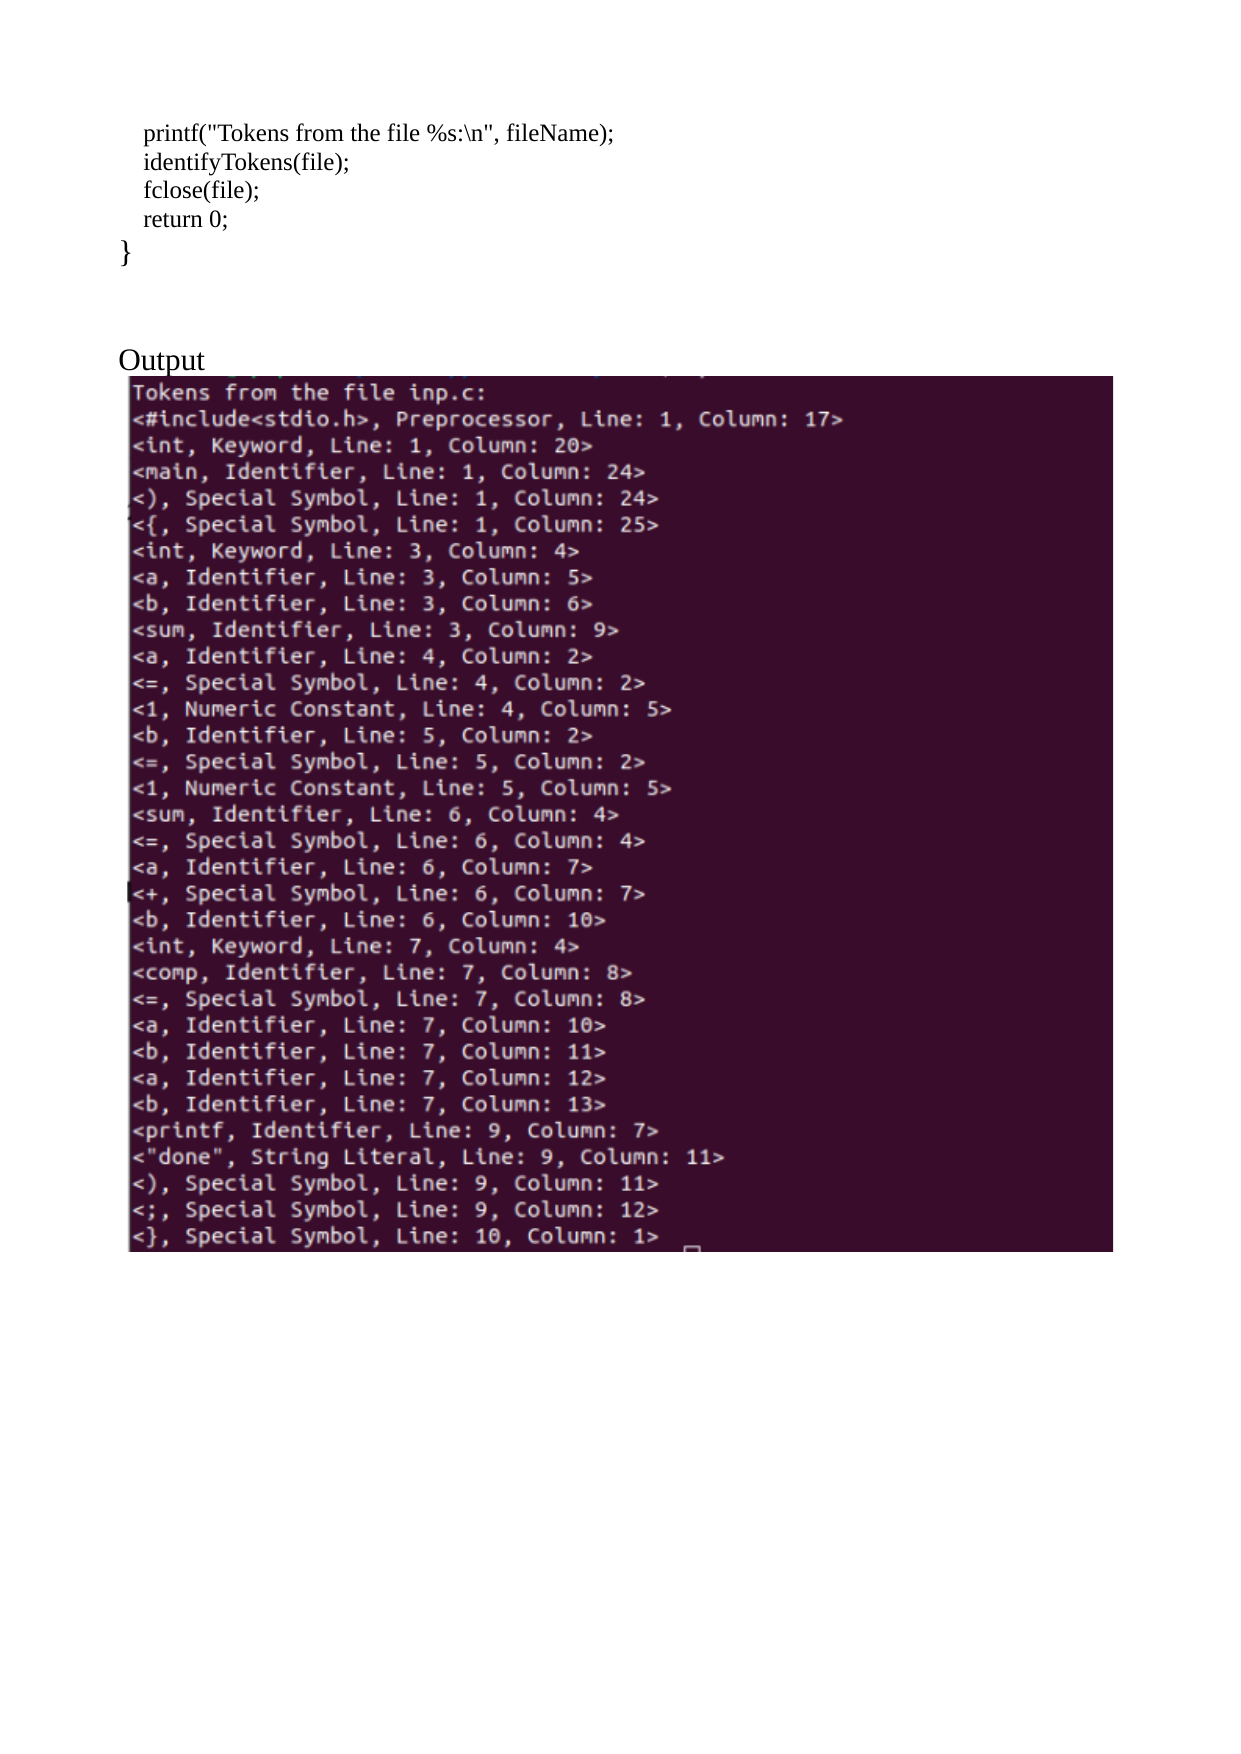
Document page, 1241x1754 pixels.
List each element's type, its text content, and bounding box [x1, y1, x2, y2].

text identifyTokens(file); [118, 147, 1122, 176]
text printf("Tokens from the file %s:\n", fileName); [118, 118, 1122, 147]
text } [118, 233, 1122, 269]
text return 0; [118, 204, 1122, 233]
text Output [118, 341, 1122, 377]
text fclose(file); [118, 176, 1122, 204]
picture [127, 376, 1114, 1252]
